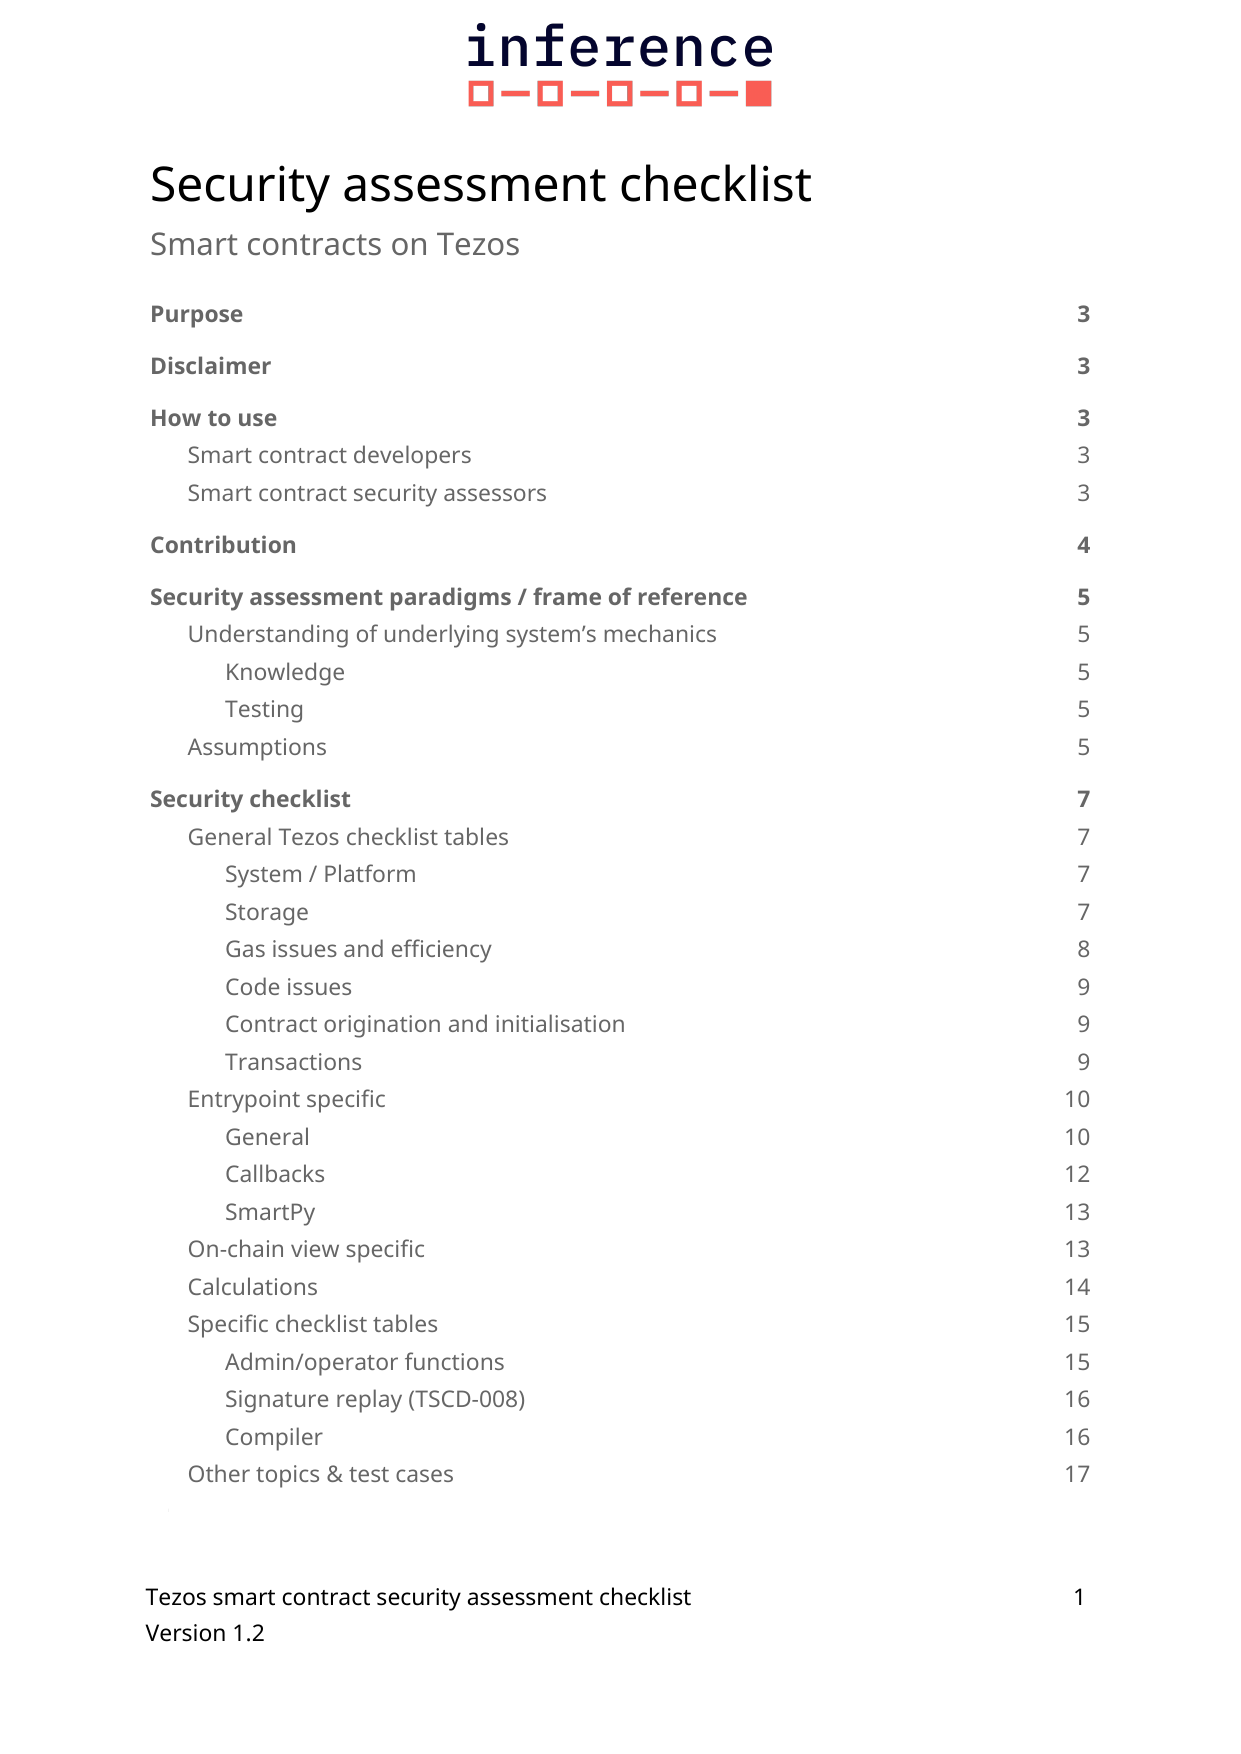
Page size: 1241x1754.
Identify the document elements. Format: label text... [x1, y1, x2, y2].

text Disclaimer 3 [150, 349, 1090, 381]
title Security assessment checklist [150, 150, 1090, 215]
text Entrypoint specific 10 [187, 1083, 1090, 1114]
text Purpose 3 [150, 297, 1090, 329]
text Other topics & test cases 17 [187, 1458, 1090, 1489]
picture [468, 23, 772, 108]
text Storage 7 [225, 895, 1090, 927]
subtitle Smart contracts on Tezos [150, 222, 1090, 264]
text Callbacks 12 [225, 1158, 1090, 1189]
text Signature replay (TSCD-008) 16 [225, 1383, 1090, 1414]
text Calculations 14 [187, 1270, 1090, 1302]
text On-chain view specific 13 [187, 1233, 1090, 1264]
text General 10 [225, 1120, 1090, 1152]
text How to use 3 [150, 402, 1090, 433]
text Gas issues and efficiency 8 [225, 933, 1090, 964]
text Smart contract security assessors 3 [187, 477, 1090, 508]
text Security assessment paradigms / frame of reference 5 [150, 581, 1090, 612]
text SmartPy 13 [225, 1195, 1090, 1227]
text Admin/operator functions 15 [225, 1345, 1090, 1377]
text System / Platform 7 [225, 858, 1090, 889]
text General Tezos checklist tables 7 [187, 820, 1090, 852]
text Contribution 4 [150, 529, 1090, 560]
text Transactions 9 [225, 1045, 1090, 1077]
text Contract origination and initialisation 9 [225, 1008, 1090, 1039]
text Specific checklist tables 15 [187, 1308, 1090, 1339]
text Code issues 9 [225, 970, 1090, 1002]
text Compiler 16 [225, 1420, 1090, 1452]
text Security checklist 7 [150, 783, 1090, 814]
text Smart contract developers 3 [187, 439, 1090, 470]
text Assumptions 5 [187, 731, 1090, 762]
text Understanding of underlying system’s mechanics 5 [187, 618, 1090, 649]
text Testing 5 [225, 693, 1090, 724]
text Knowledge 5 [225, 656, 1090, 687]
